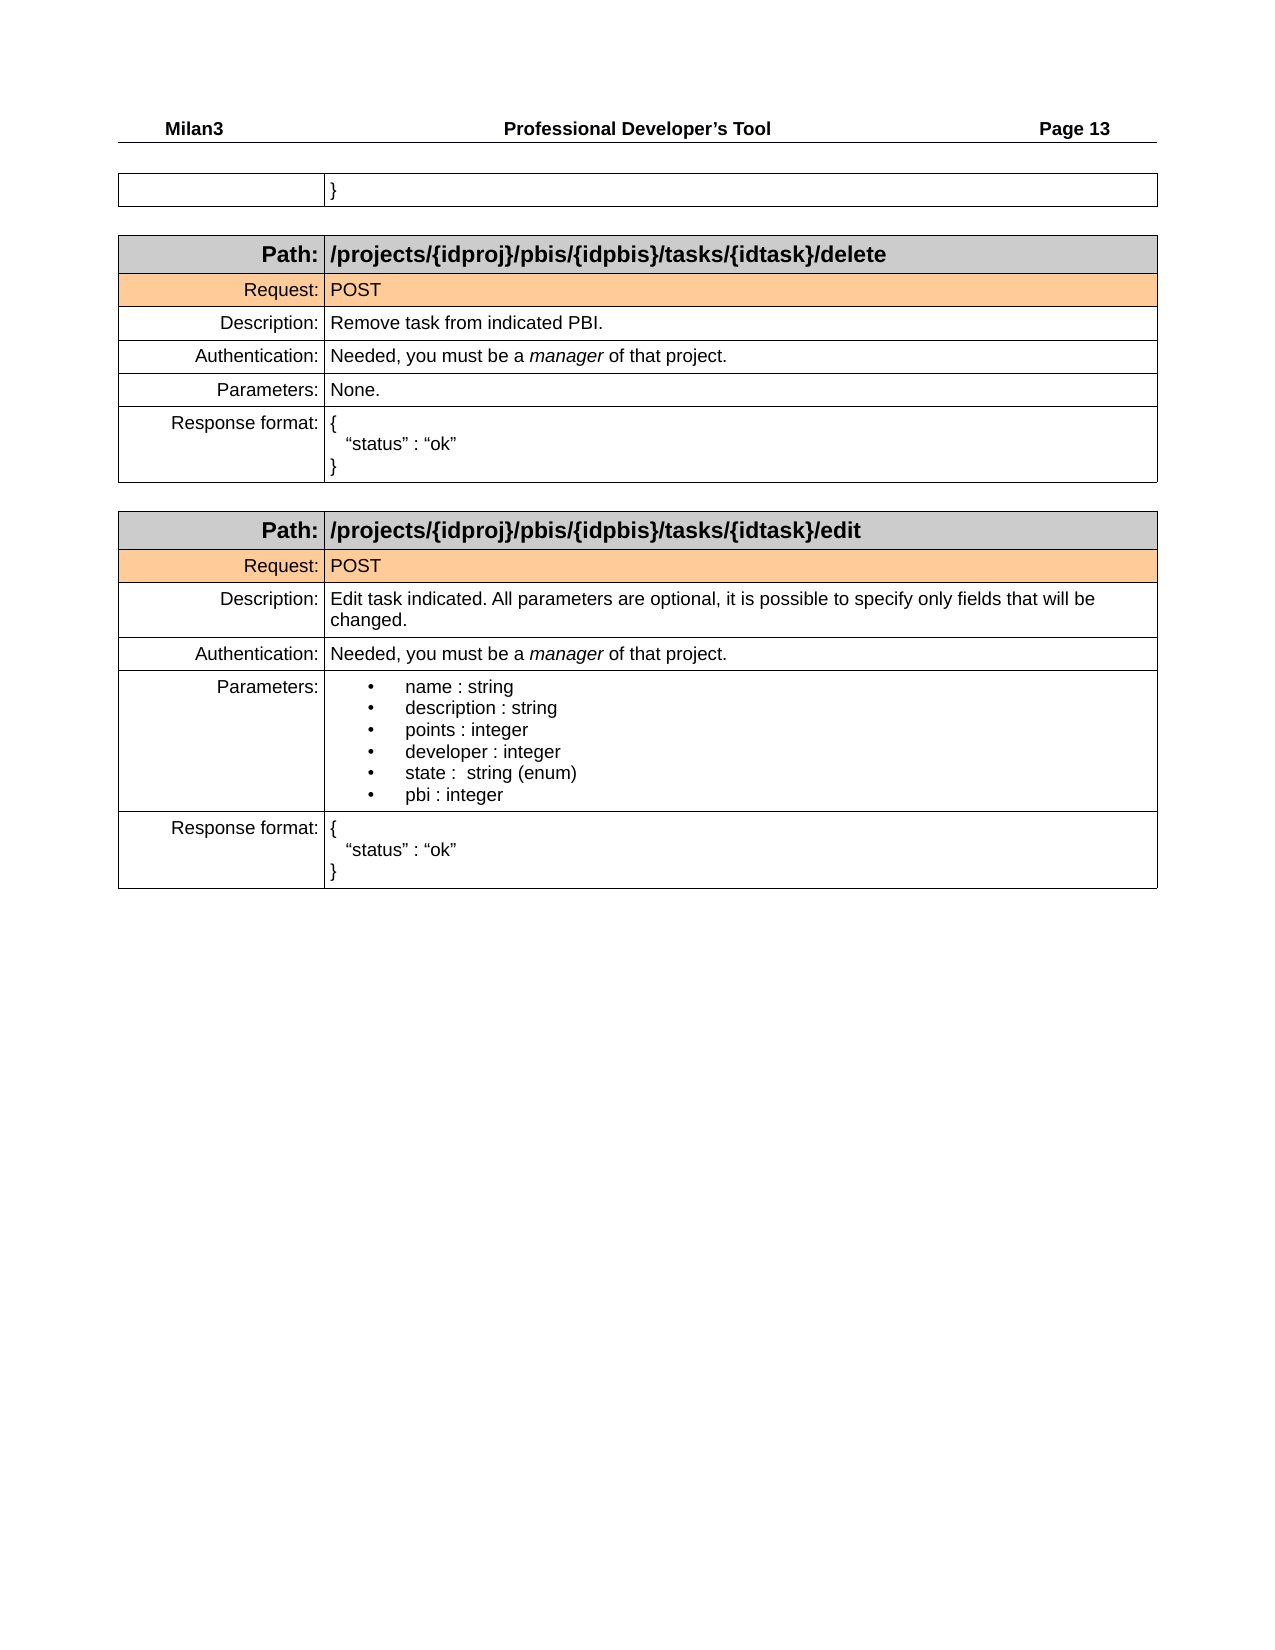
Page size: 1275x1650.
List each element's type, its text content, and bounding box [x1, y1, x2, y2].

table_cell } [325, 174, 1157, 206]
table_cell Parameters: [119, 671, 324, 811]
table_header /projects/{idproj}/pbis/{idpbis}/tasks/{idtask}/edit [325, 512, 1157, 549]
table_cell Response format: [119, 407, 324, 482]
table_cell Request: [119, 274, 324, 306]
table_cell Response format: [119, 812, 324, 887]
table_cell { “status” : “ok” } [325, 812, 1157, 887]
table_cell POST [325, 550, 1157, 582]
table_cell None. [325, 374, 1157, 406]
table_cell POST [325, 274, 1157, 306]
table_cell Description: [119, 307, 324, 339]
table_cell Parameters: [119, 374, 324, 406]
table_cell Needed, you must be a manager of that project. [325, 638, 1157, 670]
table_cell name : string description : string points : integer developer : integer state : string (enum) pbi : integer [325, 671, 1157, 811]
table_cell Needed, you must be a manager of that project. [325, 341, 1157, 373]
table_header Path: [119, 512, 324, 549]
table_cell Request: [119, 550, 324, 582]
table_cell [119, 174, 324, 206]
table_cell Authentication: [119, 638, 324, 670]
table_header /projects/{idproj}/pbis/{idpbis}/tasks/{idtask}/delete [325, 236, 1157, 273]
table_cell Remove task from indicated PBI. [325, 307, 1157, 339]
table_cell Edit task indicated. All parameters are optional, it is possible to specify only fields that will be changed. [325, 583, 1157, 637]
table_cell Authentication: [119, 341, 324, 373]
table_cell Description: [119, 583, 324, 637]
table_cell { “status” : “ok” } [325, 407, 1157, 482]
table_header Path: [119, 236, 324, 273]
